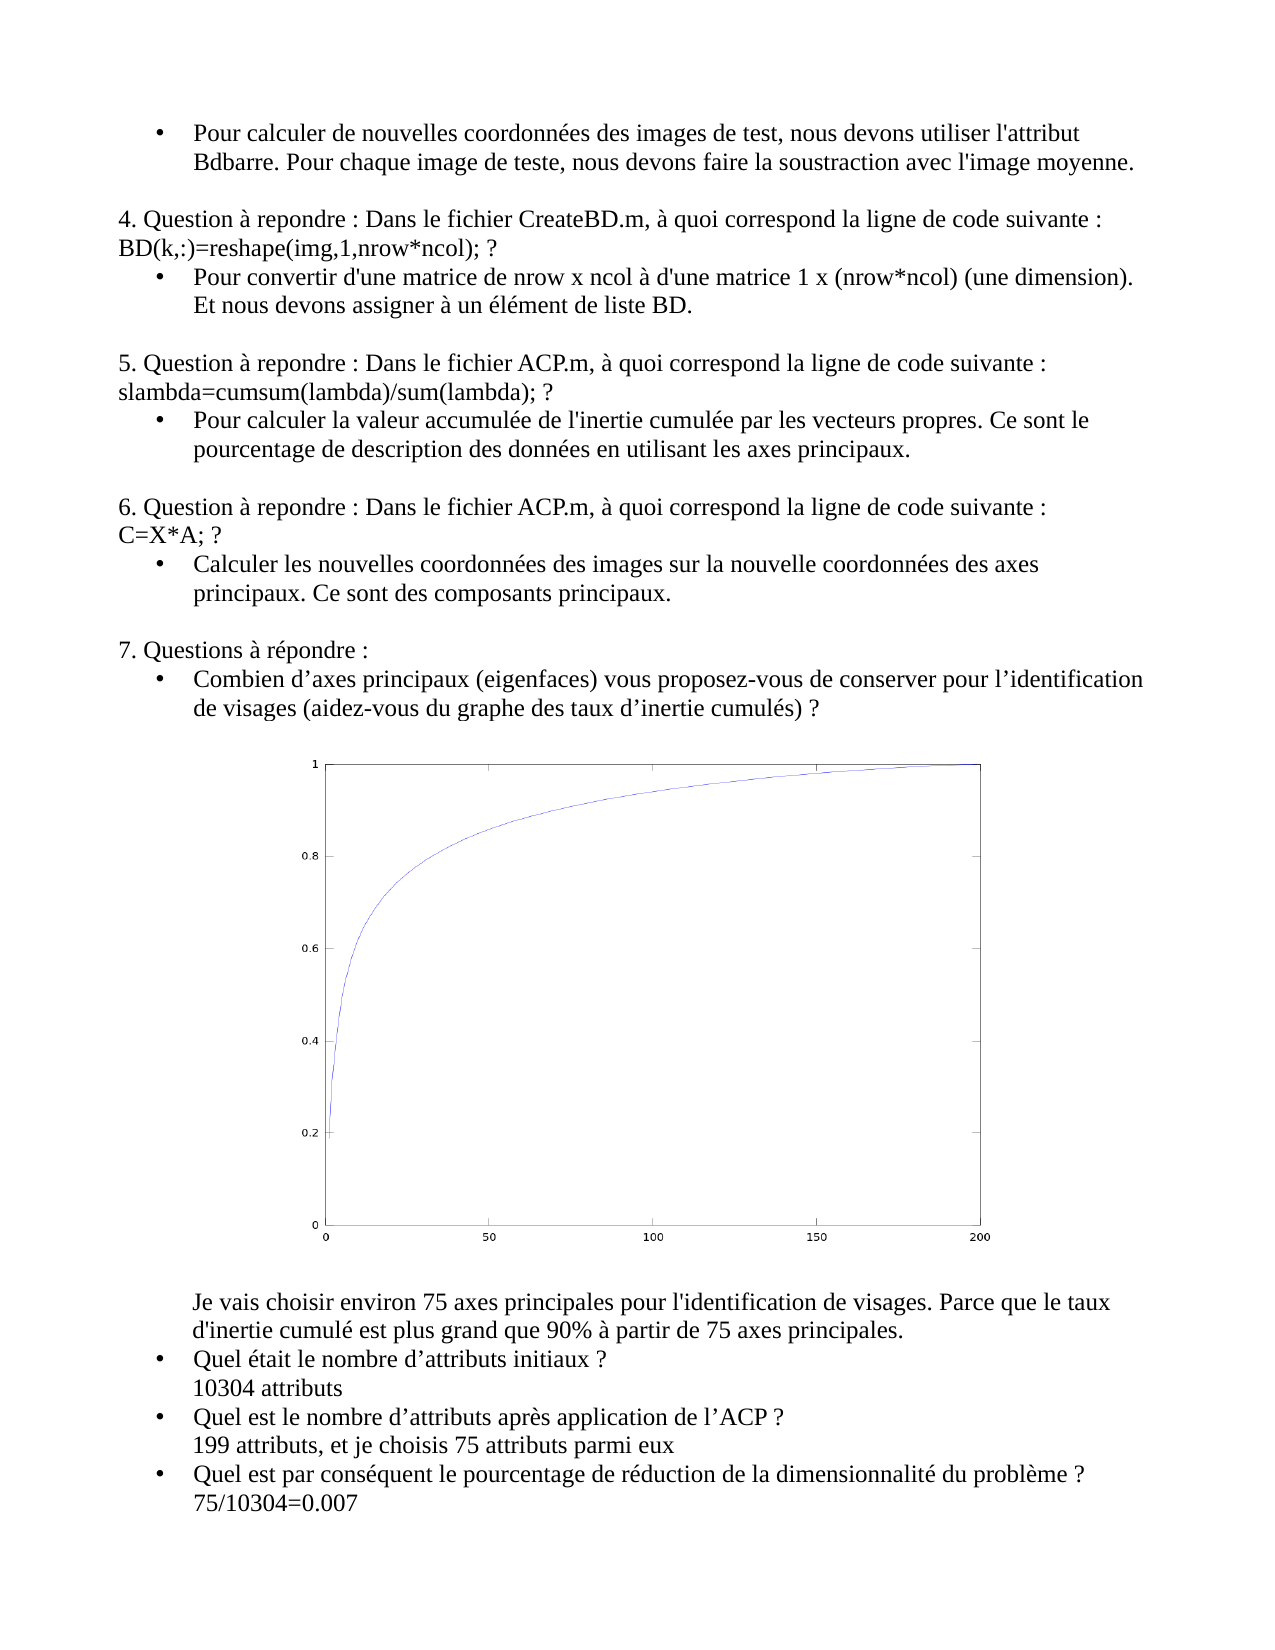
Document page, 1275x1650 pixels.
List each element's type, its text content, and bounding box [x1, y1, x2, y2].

text 7. Questions à répondre : [118, 636, 1157, 664]
list Quel était le nombre d’attributs initiaux ? [156, 1344, 1157, 1373]
picture [215, 721, 1060, 1287]
list Pour calculer la valeur accumulée de l'inertie cumulée par les vecteurs propres. Ce sont le pourcentage de description des données en utilisant les axes principaux. [156, 406, 1157, 463]
text 4. Question à repondre : Dans le fichier CreateBD.m, à quoi correspond la ligne de code suivante : BD(k,:)=reshape(img,1,nrow*ncol); ? [118, 204, 1157, 262]
text 10304 attributs [192, 1373, 1157, 1402]
list Calculer les nouvelles coordonnées des images sur la nouvelle coordonnées des axes principaux. Ce sont des composants principaux. [156, 549, 1157, 607]
text 5. Question à repondre : Dans le fichier ACP.m, à quoi correspond la ligne de code suivante : slambda=cumsum(lambda)/sum(lambda); ? [118, 348, 1157, 406]
list Pour calculer de nouvelles coordonnées des images de test, nous devons utiliser l'attribut Bdbarre. Pour chaque image de teste, nous devons faire la soustraction avec l'image moyenne. [156, 118, 1157, 176]
list Quel est par conséquent le pourcentage de réduction de la dimensionnalité du problème ? 75/10304=0.007 [156, 1459, 1157, 1517]
list Quel est le nombre d’attributs après application de l’ACP ? [156, 1402, 1157, 1431]
text 199 attributs, et je choisis 75 attributs parmi eux [192, 1431, 1157, 1459]
text 6. Question à repondre : Dans le fichier ACP.m, à quoi correspond la ligne de code suivante : C=X*A; ? [118, 492, 1157, 549]
text Je vais choisir environ 75 axes principales pour l'identification de visages. Parce que le taux d'inertie cumulé est plus grand que 90% à partir de 75 axes principales. [192, 722, 1157, 1344]
list Combien d’axes principaux (eigenfaces) vous proposez-vous de conserver pour l’identification de visages (aidez-vous du graphe des taux d’inertie cumulés) ? [156, 664, 1157, 722]
list Pour convertir d'une matrice de nrow x ncol à d'une matrice 1 x (nrow*ncol) (une dimension). Et nous devons assigner à un élément de liste BD. [156, 262, 1157, 319]
